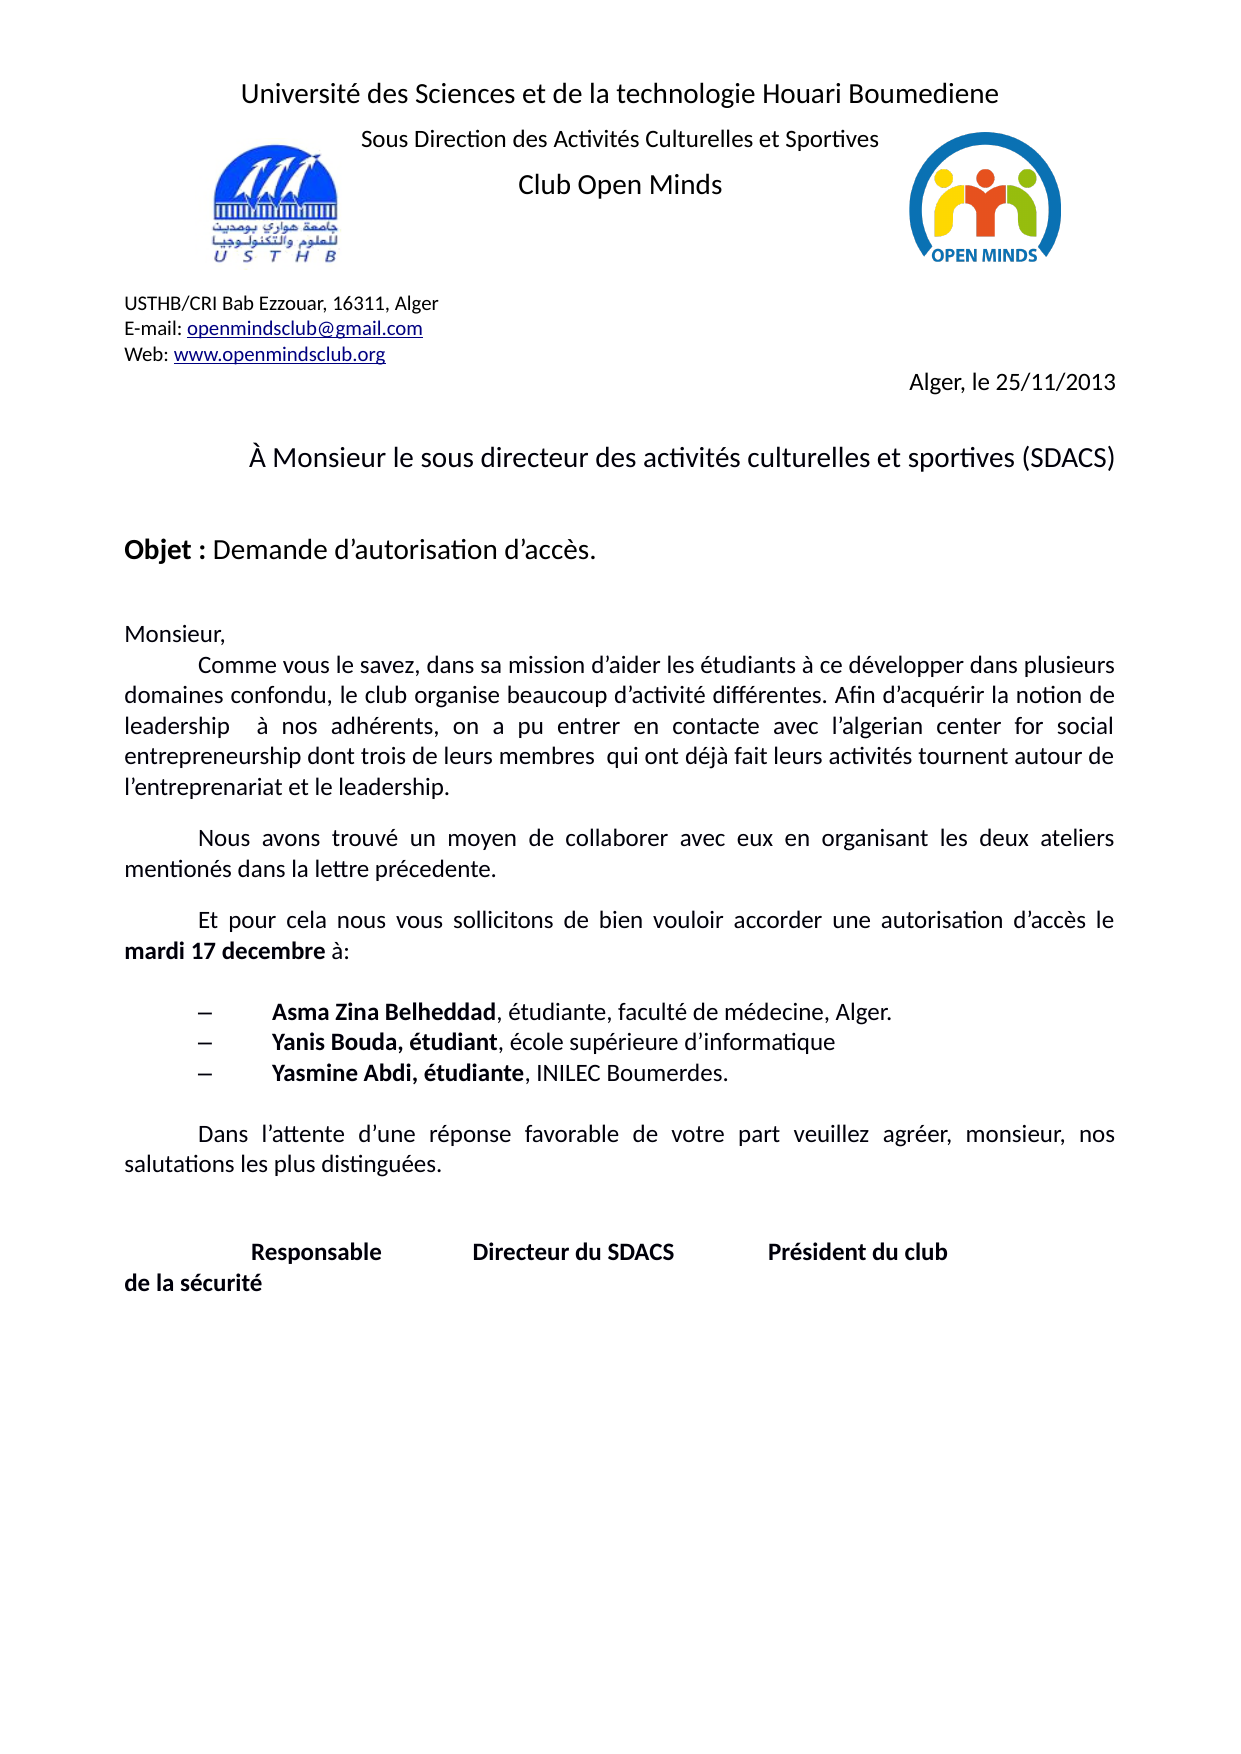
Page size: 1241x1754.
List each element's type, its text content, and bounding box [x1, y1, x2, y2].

text Monsieur, [124, 618, 1116, 649]
text Et pour cela nous vous sollicitons de bien vouloir accorder une autorisation d’accès le mardi 17 decembre à: [124, 904, 1116, 965]
text de la sécurité [124, 1267, 1116, 1297]
text À Monsieur le sous directeur des activités culturelles et sportives (SDACS) [124, 439, 1116, 474]
list Yanis Bouda, étudiant, école supérieure d’informatique [124, 1026, 1116, 1057]
text Comme vous le savez, dans sa mission d’aider les étudiants à ce développer dans plusieurs domaines confondu, le club organise beaucoup d’activité différentes. Afin d’acquérir la notion de leadership à nos adhérents, on a pu entrer en contacte avec l’algerian center for social entrepreneurship dont trois de leurs membres qui ont déjà fait leurs activités tournent autour de l’entreprenariat et le leadership. [124, 649, 1116, 802]
list Yasmine Abdi, étudiante, INILEC Boumerdes. [124, 1057, 1116, 1087]
text Alger, le 25/11/2013 [124, 366, 1116, 397]
list Asma Zina Belheddad, étudiante, faculté de médecine, Alger. [124, 996, 1116, 1026]
text Nous avons trouvé un moyen de collaborer avec eux en organisant les deux ateliers mentionés dans la lettre précedente. [124, 822, 1116, 883]
text Objet : Demande d’autorisation d’accès. [124, 531, 1116, 566]
picture [195, 138, 353, 270]
picture [909, 132, 1061, 262]
text Dans l’attente d’une réponse favorable de votre part veuillez agréer, monsieur, nos salutations les plus distinguées. [124, 1118, 1116, 1179]
text Responsable Directeur du SDACS Président du club [124, 1236, 1116, 1267]
